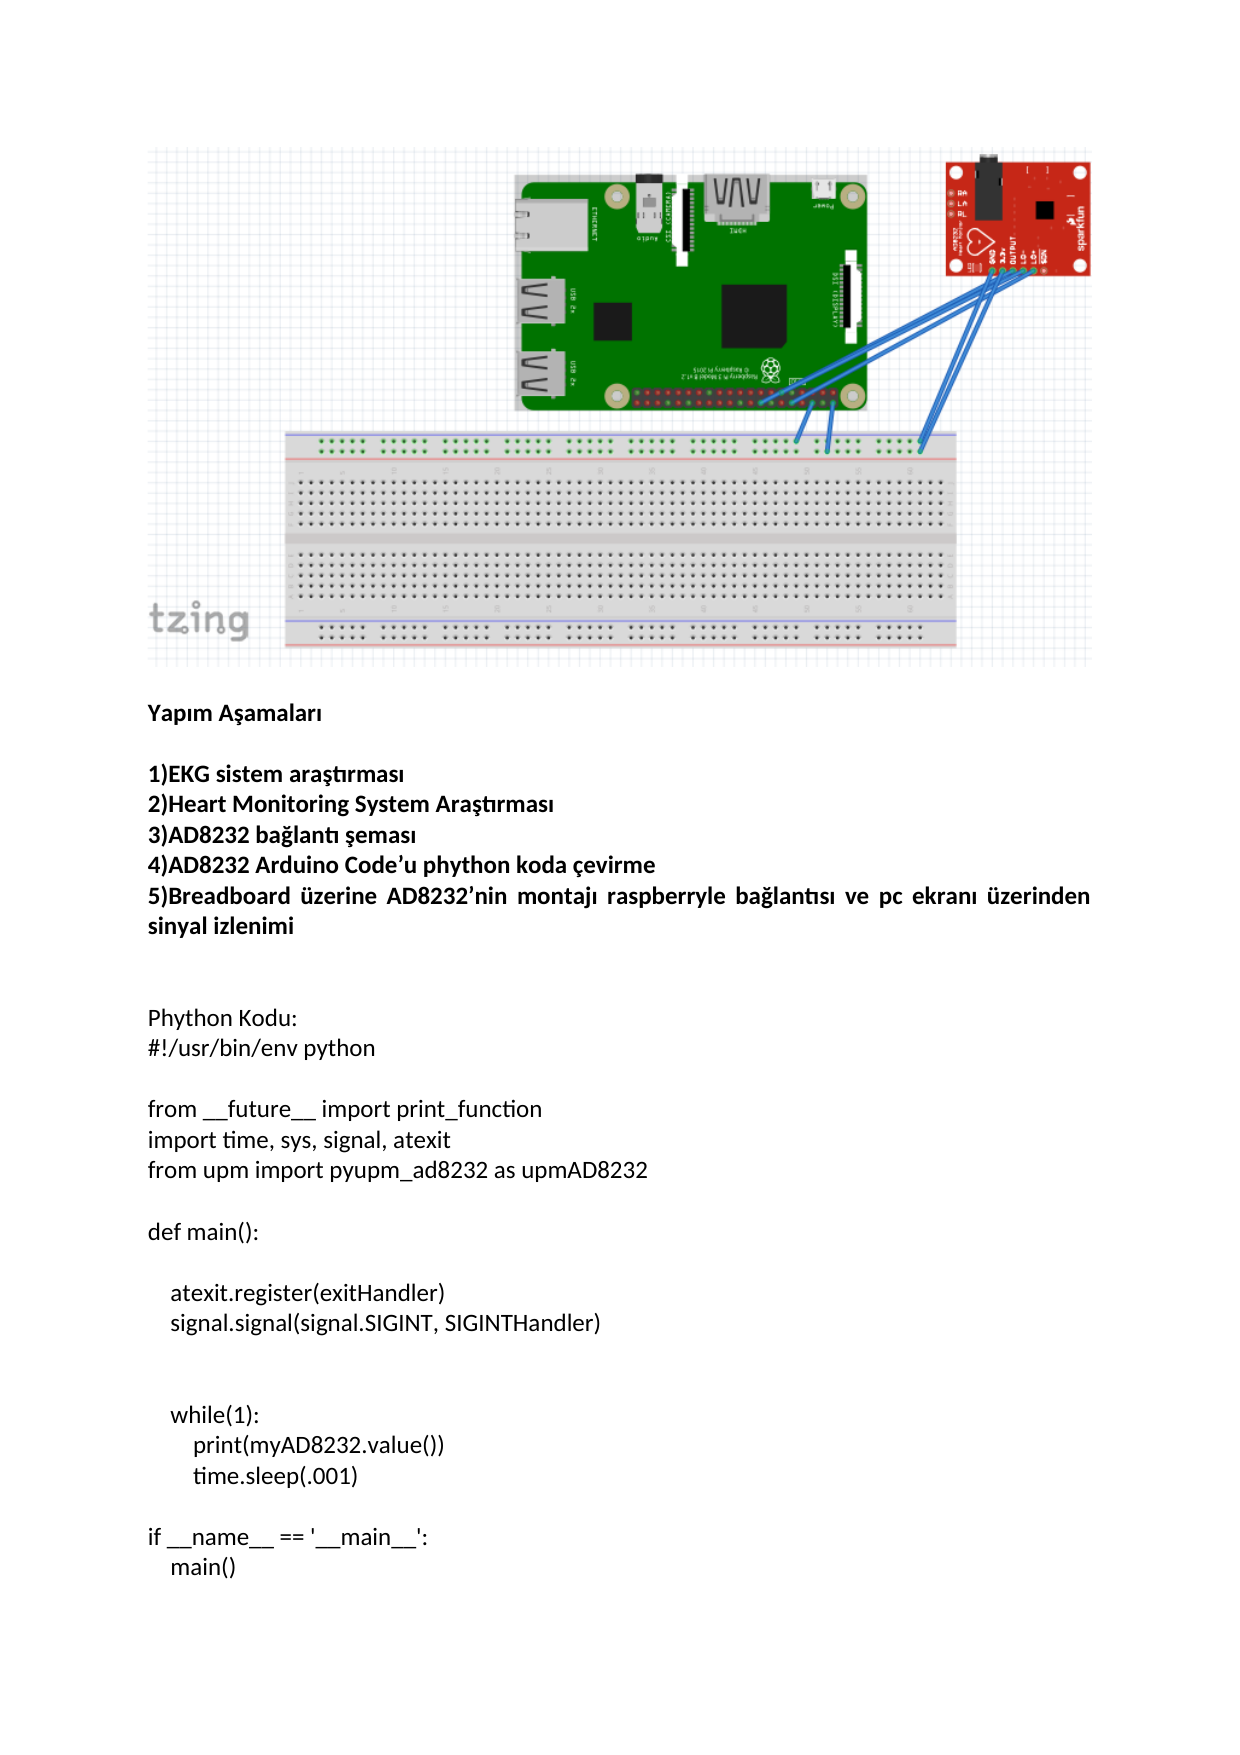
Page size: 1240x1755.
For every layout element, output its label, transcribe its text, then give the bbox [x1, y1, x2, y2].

text from __future__ import print_function [148, 1093, 1092, 1124]
text 4)AD8232 Arduino Code’u phython koda çevirme [148, 849, 1092, 880]
text if __name__ == '__main__': [148, 1521, 1092, 1551]
text main() [148, 1551, 1092, 1582]
text def main(): [148, 1216, 1092, 1246]
text print(myAD8232.value()) [148, 1429, 1092, 1460]
text while(1): [148, 1399, 1092, 1429]
text Phython Kodu: [148, 1002, 1092, 1032]
text 1)EKG sistem araştırması [148, 758, 1092, 788]
text atexit.register(exitHandler) [148, 1277, 1092, 1307]
text Yapım Aşamaları [148, 697, 1092, 727]
text from upm import pyupm_ad8232 as upmAD8232 [148, 1154, 1092, 1185]
text signal.signal(signal.SIGINT, SIGINTHandler) [148, 1307, 1092, 1338]
text 2)Heart Monitoring System Araştırması [148, 788, 1092, 819]
text import time, sys, signal, atexit [148, 1124, 1092, 1154]
text time.sleep(.001) [148, 1460, 1092, 1490]
text 3)AD8232 bağlantı şeması [148, 819, 1092, 849]
text 5)Breadboard üzerine AD8232’nin montajı raspberryle bağlantısı ve pc ekranı üzerinden sinyal izlenimi [148, 880, 1092, 941]
text #!/usr/bin/env python [148, 1032, 1092, 1063]
